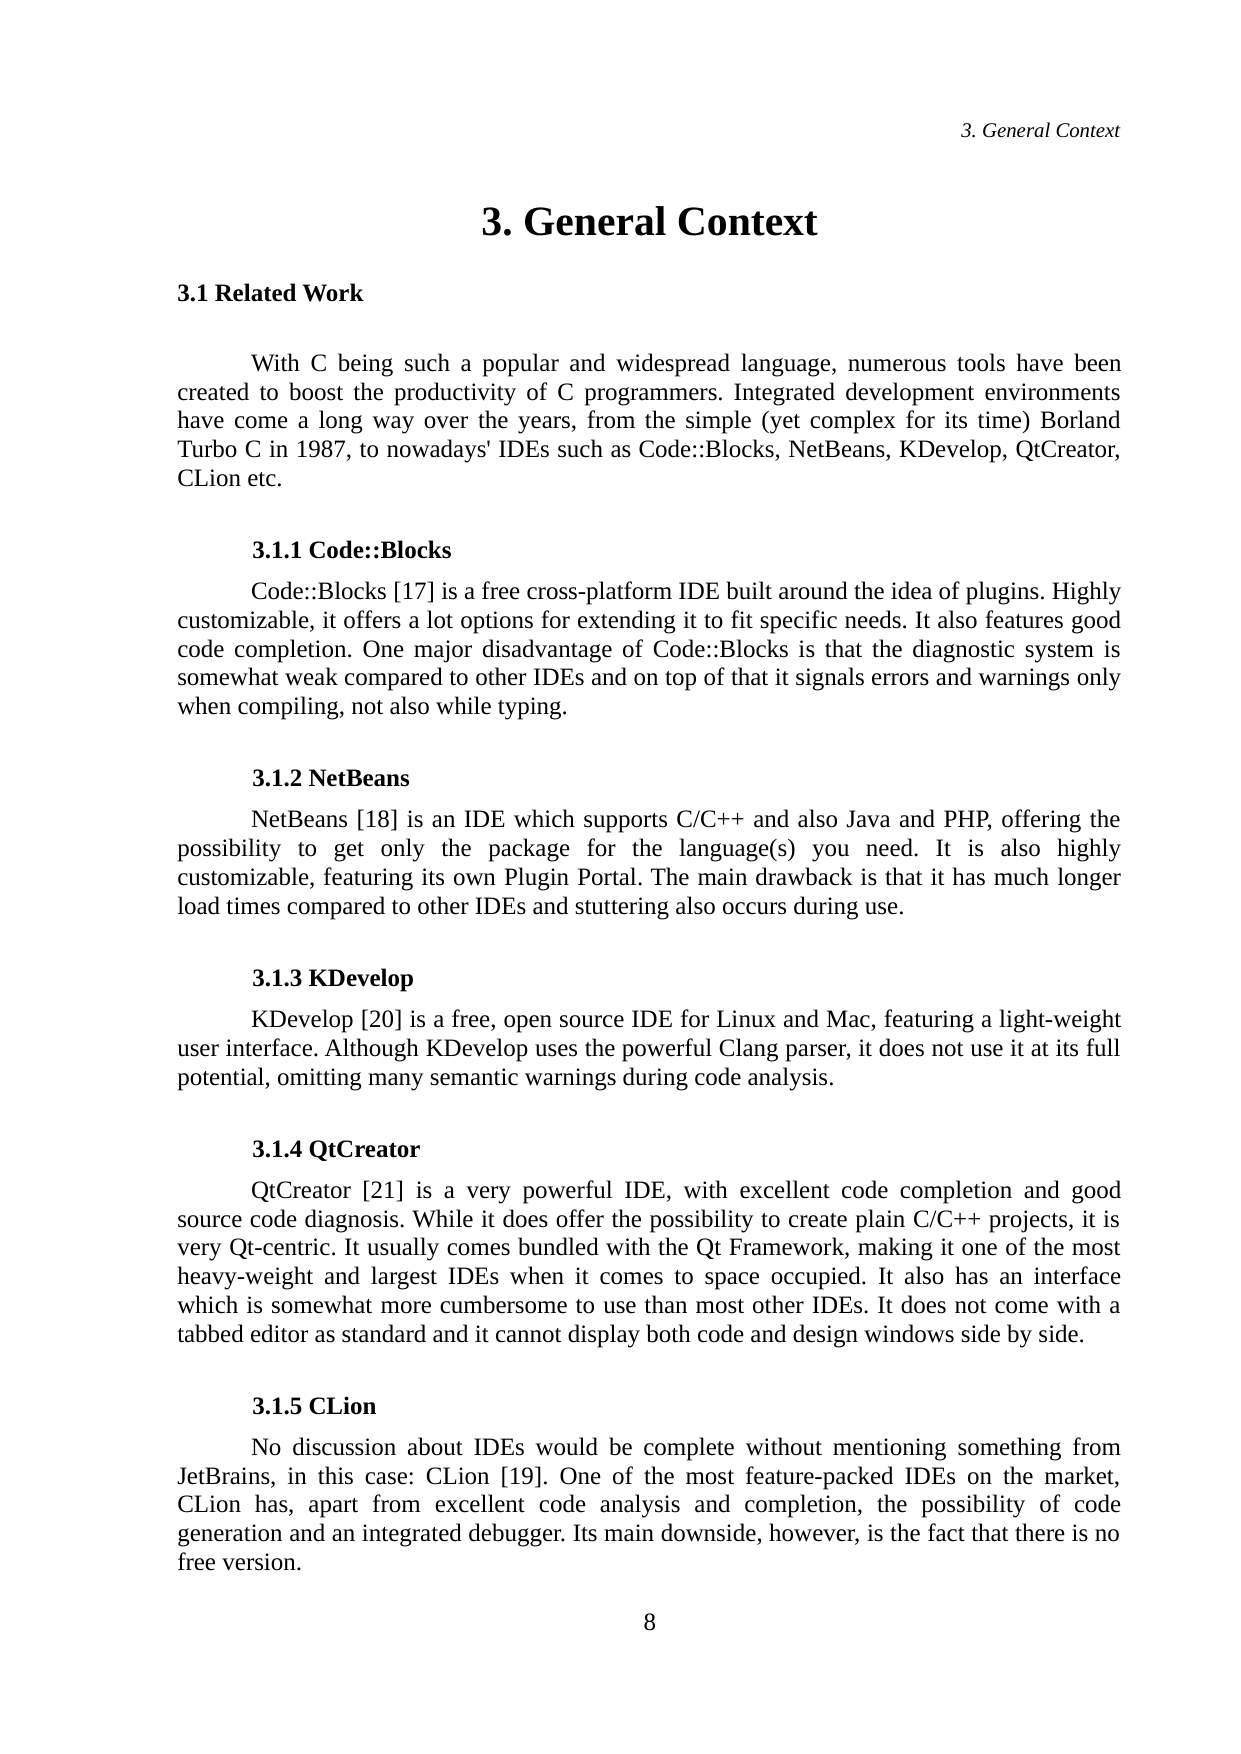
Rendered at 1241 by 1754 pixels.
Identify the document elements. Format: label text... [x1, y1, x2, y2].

text QtCreator [21] is a very powerful IDE, with excellent code completion and good source code diagnosis. While it does offer the possibility to create plain C/C++ projects, it is very Qt-centric. It usually comes bundled with the Qt Framework, making it one of the most heavy-weight and largest IDEs when it comes to space occupied. It also has an interface which is somewhat more cumbersome to use than most other IDEs. It does not come with a tabbed editor as standard and it cannot display both code and design windows side by side. [177, 1175, 1122, 1347]
subtitle 3.1 Related Work [177, 278, 1122, 307]
subtitle 3.1.1 Code::Blocks [177, 535, 1122, 564]
text Code::Blocks [17] is a free cross-platform IDE built around the idea of plugins. Highly customizable, it offers a lot options for extending it to fit specific needs. It also features good code completion. One major disadvantage of Code::Blocks is that the diagnostic system is somewhat weak compared to other IDEs and on top of that it signals errors and warnings only when compiling, not also while typing. [177, 576, 1122, 720]
subtitle 3.1.5 CLion [177, 1391, 1122, 1419]
subtitle 3.1.3 KDevelop [177, 963, 1122, 992]
subtitle 3.1.4 QtCreator [177, 1134, 1122, 1162]
text With C being such a popular and widespread language, numerous tools have been created to boost the productivity of C programmers. Integrated development environments have come a long way over the years, from the simple (yet complex for its time) Borland Turbo C in 1987, to nowadays' IDEs such as Code::Blocks, NetBeans, KDevelop, QtCreator, CLion etc. [177, 348, 1122, 492]
subtitle 3. General Context [177, 197, 1122, 244]
text KDevelop [20] is a free, open source IDE for Linux and Mac, featuring a light-weight user interface. Although KDevelop uses the powerful Clang parser, it does not use it at its full potential, omitting many semantic warnings during code analysis. [177, 1004, 1122, 1090]
subtitle 3.1.2 NetBeans [177, 763, 1122, 792]
text No discussion about IDEs would be complete without mentioning something from JetBrains, in this case: CLion [19]. One of the most feature-packed IDEs on the market, CLion has, apart from excellent code analysis and completion, the possibility of code generation and an integrated debugger. Its main downside, however, is the fact that there is no free version. [177, 1432, 1122, 1576]
text NetBeans [18] is an IDE which supports C/C++ and also Java and PHP, offering the possibility to get only the package for the language(s) you need. It is also highly customizable, featuring its own Plugin Portal. The main drawback is that it has much longer load times compared to other IDEs and stuttering also occurs during use. [177, 804, 1122, 919]
